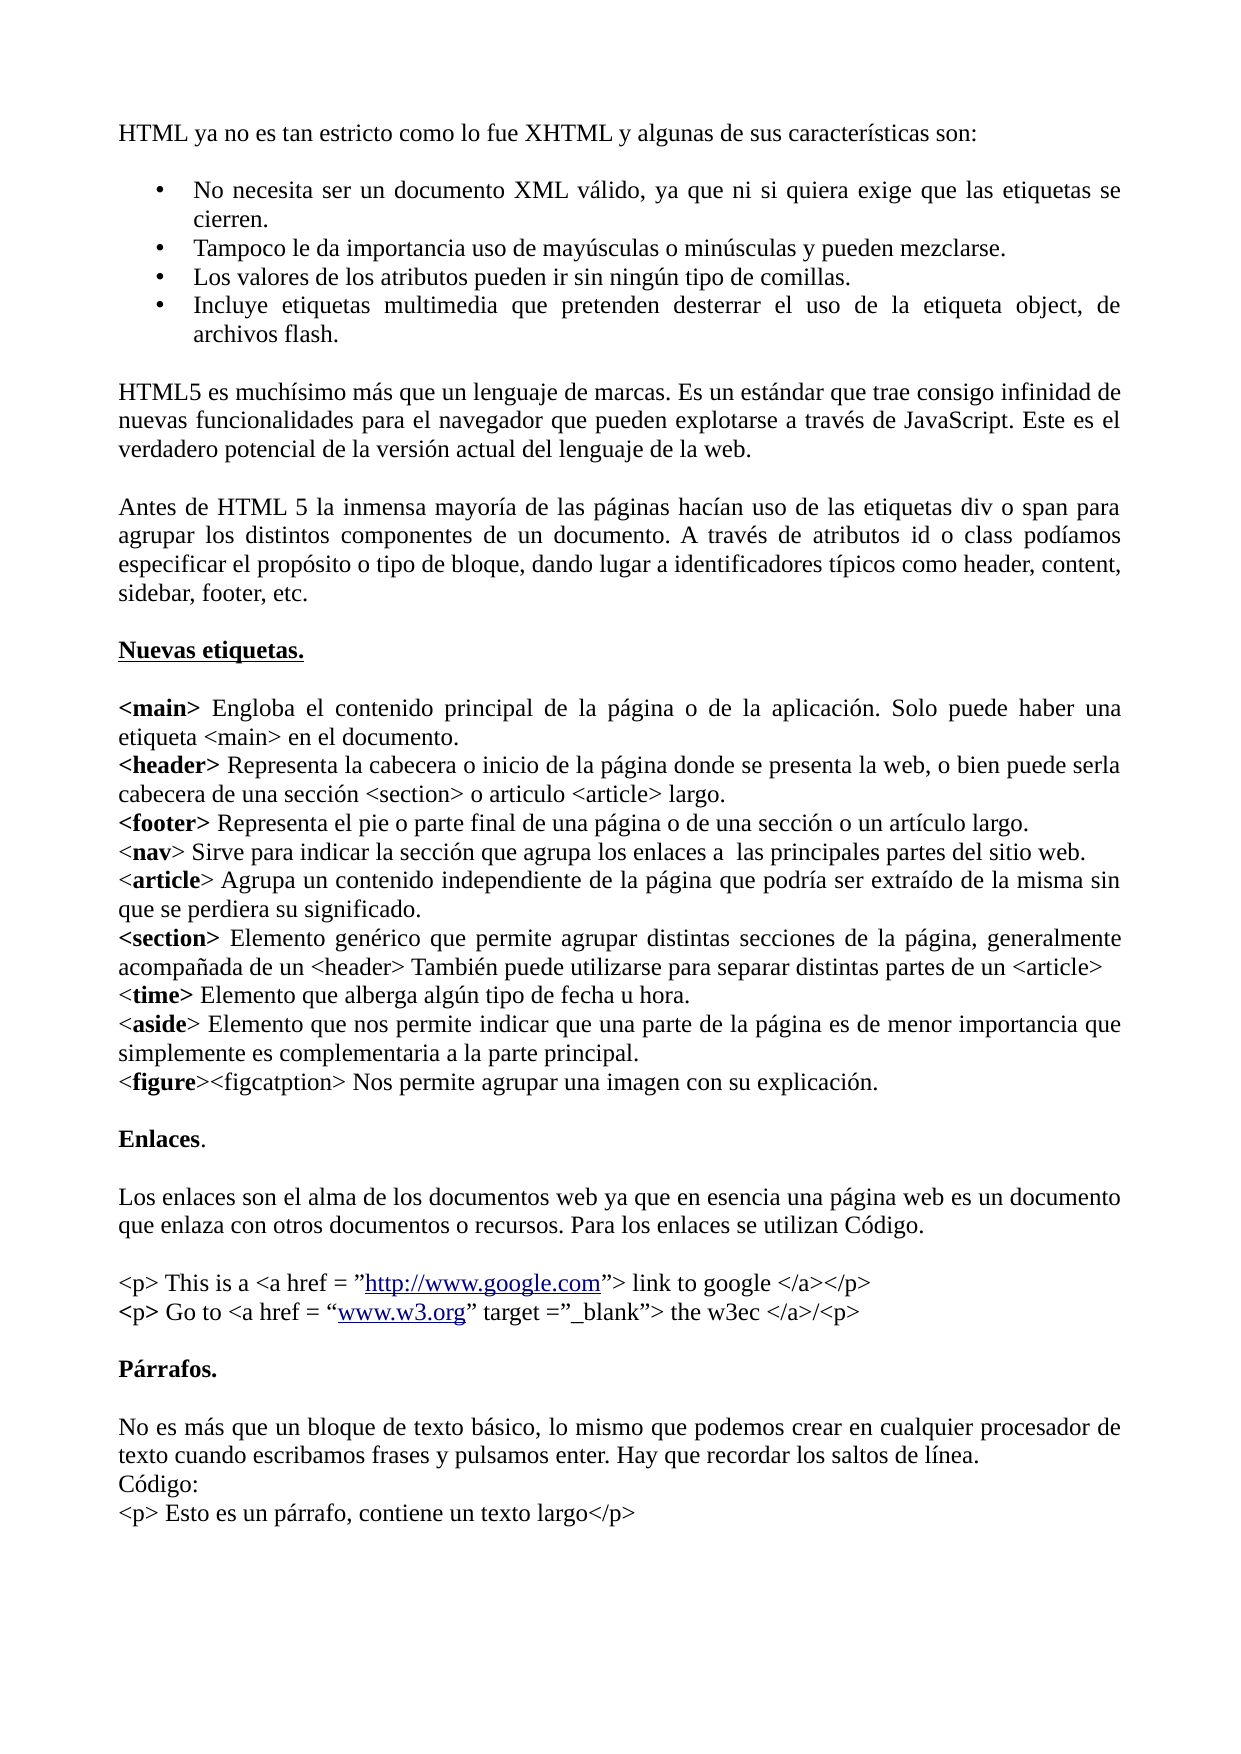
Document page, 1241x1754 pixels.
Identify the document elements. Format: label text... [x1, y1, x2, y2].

text Enlaces. [118, 1124, 1122, 1153]
list No necesita ser un documento XML válido, ya que ni si quiera exige que las etiquetas se cierren. [156, 176, 1122, 233]
text Párrafos. [118, 1354, 1122, 1383]
text No es más que un bloque de texto básico, lo mismo que podemos crear en cualquier procesador de texto cuando escribamos frases y pulsamos enter. Hay que recordar los saltos de línea. [118, 1412, 1122, 1469]
text HTML5 es muchísimo más que un lenguaje de marcas. Es un estándar que trae consigo infinidad de nuevas funcionalidades para el navegador que pueden explotarse a través de JavaScript. Este es el verdadero potencial de la versión actual del lenguaje de la web. [118, 377, 1122, 463]
text HTML ya no es tan estricto como lo fue XHTML y algunas de sus características son: [118, 118, 1122, 147]
text <aside> Elemento que nos permite indicar que una parte de la página es de menor importancia que simplemente es complementaria a la parte principal. [118, 1009, 1122, 1067]
text <section> Elemento genérico que permite agrupar distintas secciones de la página, generalmente acompañada de un <header> También puede utilizarse para separar distintas partes de un <article> [118, 923, 1122, 981]
text Nuevas etiquetas. [118, 636, 1122, 664]
text <p> This is a <a href = ”http://www.google.com”> link to google </a></p> [118, 1268, 1122, 1297]
text <main> Engloba el contenido principal de la página o de la aplicación. Solo puede haber una etiqueta <main> en el documento. [118, 693, 1122, 751]
text <article> Agrupa un contenido independiente de la página que podría ser extraído de la misma sin que se perdiera su significado. [118, 866, 1122, 923]
text Antes de HTML 5 la inmensa mayoría de las páginas hacían uso de las etiquetas div o span para agrupar los distintos componentes de un documento. A través de atributos id o class podíamos especificar el propósito o tipo de bloque, dando lugar a identificadores típicos como header, content, sidebar, footer, etc. [118, 492, 1122, 607]
text Los enlaces son el alma de los documentos web ya que en esencia una página web es un documento que enlaza con otros documentos o recursos. Para los enlaces se utilizan Código. [118, 1182, 1122, 1239]
text <footer> Representa el pie o parte final de una página o de una sección o un artículo largo. [118, 808, 1122, 837]
list Incluye etiquetas multimedia que pretenden desterrar el uso de la etiqueta object, de archivos flash. [156, 291, 1122, 348]
text <p> Esto es un párrafo, contiene un texto largo</p> [118, 1498, 1122, 1527]
text <p> Go to <a href = “www.w3.org” target =”_blank”> the w3ec </a>/<p> [118, 1297, 1122, 1326]
list Los valores de los atributos pueden ir sin ningún tipo de comillas. [156, 262, 1122, 291]
text <nav> Sirve para indicar la sección que agrupa los enlaces a las principales partes del sitio web. [118, 837, 1122, 866]
text Código: [118, 1469, 1122, 1498]
text <header> Representa la cabecera o inicio de la página donde se presenta la web, o bien puede serla cabecera de una sección <section> o articulo <article> largo. [118, 751, 1122, 808]
text <time> Elemento que alberga algún tipo de fecha u hora. [118, 981, 1122, 1009]
list Tampoco le da importancia uso de mayúsculas o minúsculas y pueden mezclarse. [156, 233, 1122, 262]
text <figure><figcatption> Nos permite agrupar una imagen con su explicación. [118, 1067, 1122, 1096]
